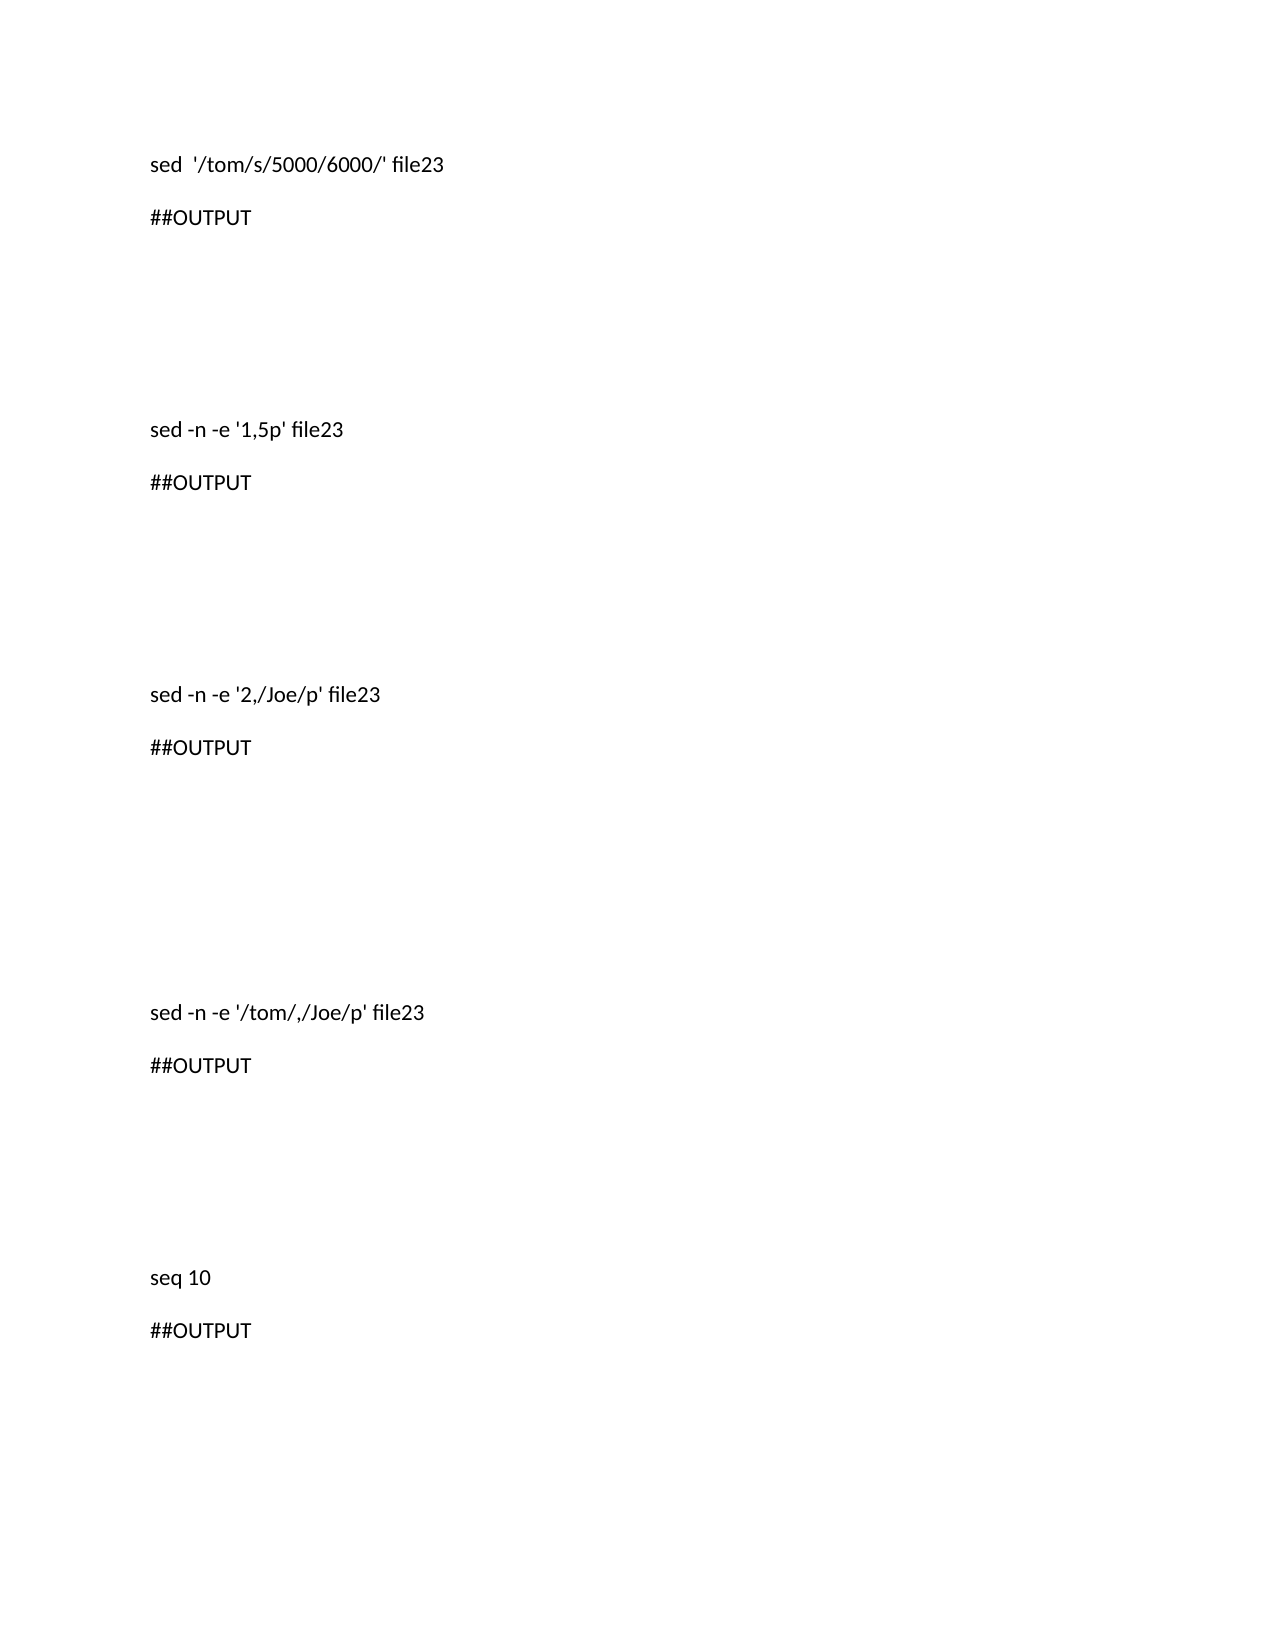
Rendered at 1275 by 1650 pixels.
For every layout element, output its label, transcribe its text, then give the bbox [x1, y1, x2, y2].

text sed -n -e '2,/Joe/p' file23 [150, 680, 1125, 708]
text sed -n -e '1,5p' file23 [150, 415, 1125, 443]
text sed '/tom/s/5000/6000/' file23 [150, 150, 1125, 178]
text seq 10 [150, 1263, 1125, 1291]
text ##OUTPUT [150, 1051, 1125, 1079]
text ##OUTPUT [150, 468, 1125, 496]
text ##OUTPUT [150, 203, 1125, 231]
text sed -n -e '/tom/,/Joe/p' file23 [150, 998, 1125, 1026]
text ##OUTPUT [150, 1316, 1125, 1344]
text ##OUTPUT [150, 733, 1125, 761]
